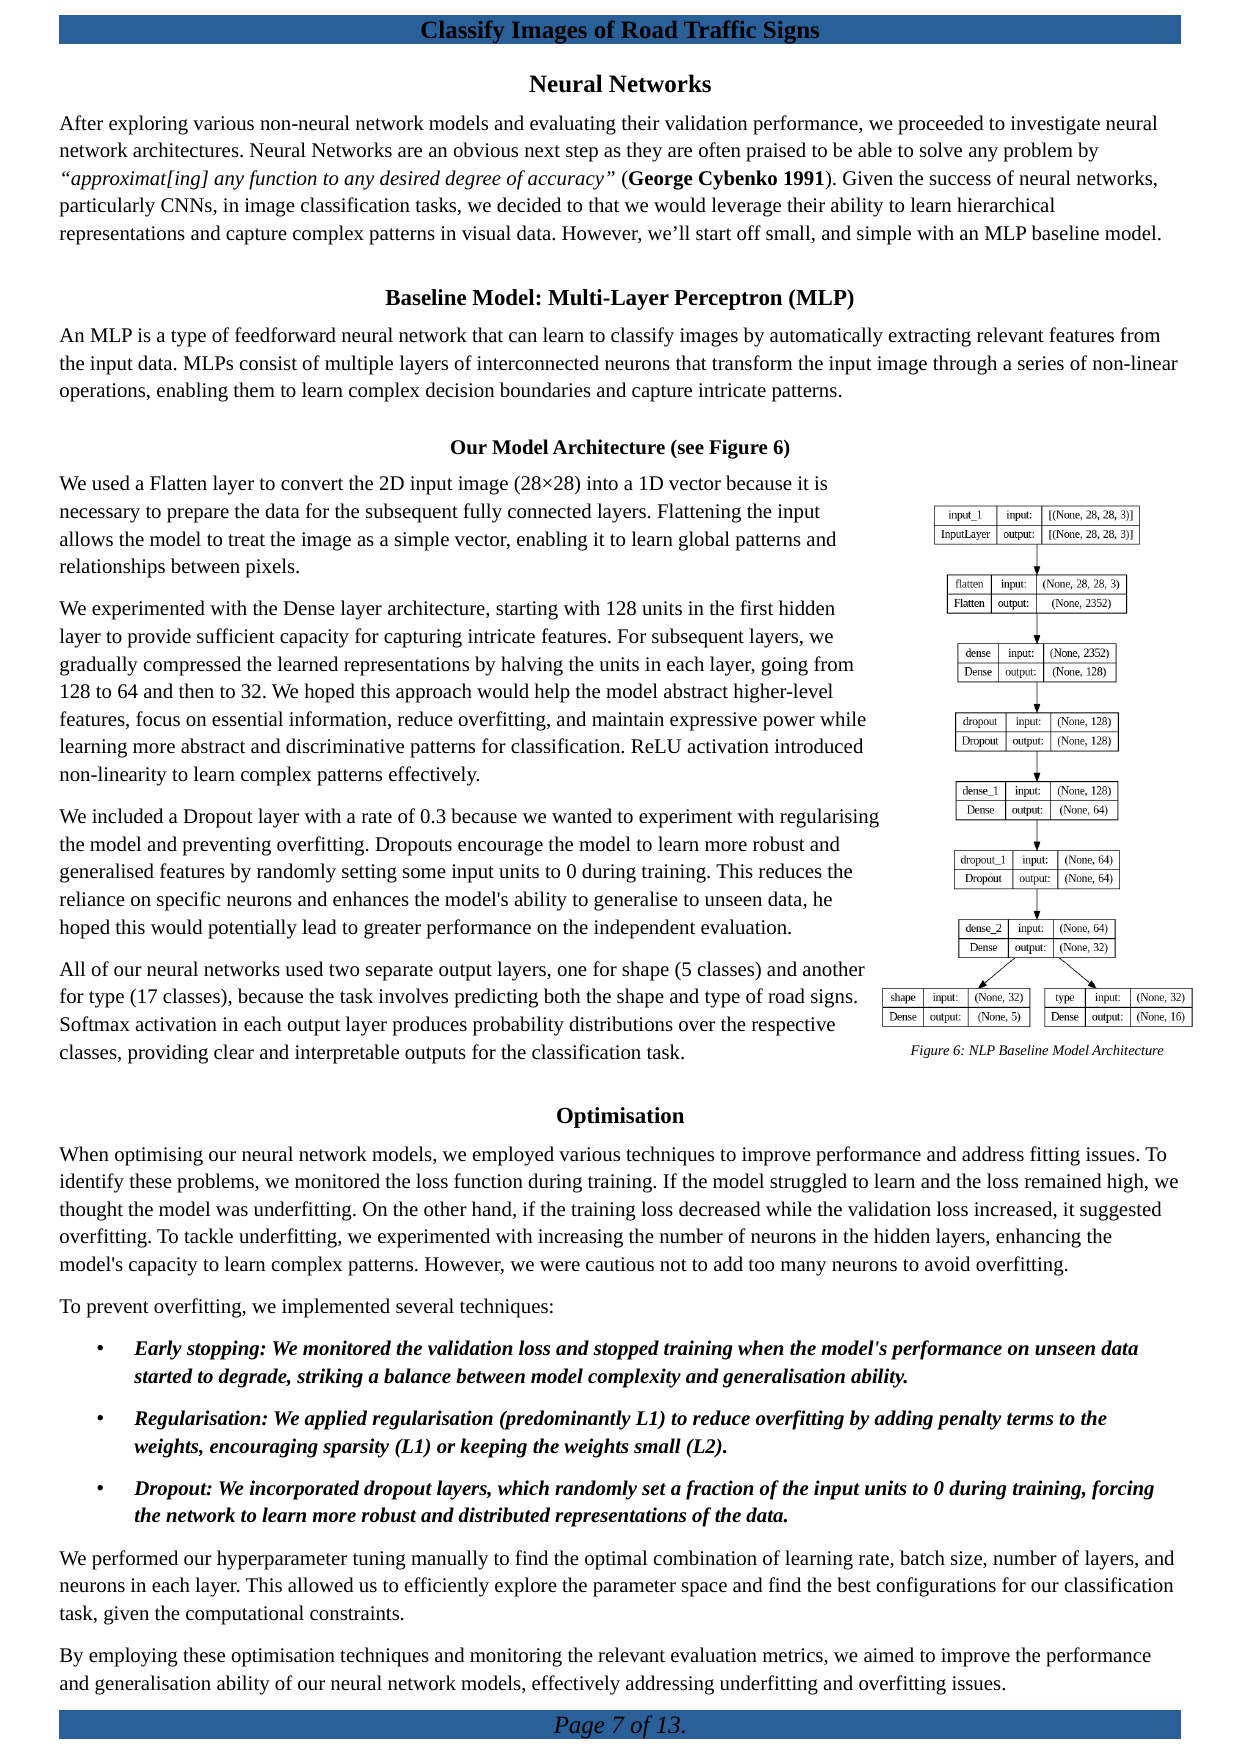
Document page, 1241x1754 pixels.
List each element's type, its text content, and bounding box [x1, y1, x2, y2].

text An MLP is a type of feedforward neural network that can learn to classify images by automatically extracting relevant features from the input data. MLPs consist of multiple layers of interconnected neurons that transform the input image through a series of non-linear operations, enabling them to learn complex decision boundaries and capture intricate patterns. [59, 323, 1181, 402]
text Figure 6: NLP Baseline Model Architecture [880, 1030, 1194, 1071]
list Early stopping: We monitored the validation loss and stopped training when the model's performance on unseen data started to degrade, striking a balance between model complexity and generalisation ability. [97, 1336, 1181, 1388]
text By employing these optimisation techniques and monitoring the relevant evaluation metrics, we aimed to improve the performance and generalisation ability of our neural network models, effectively addressing underfitting and overfitting issues. [59, 1643, 1181, 1695]
list Regularisation: We applied regularisation (predominantly L1) to reduce overfitting by adding penalty terms to the weights, encouraging sparsity (L1) or keeping the weights small (L2). [97, 1406, 1181, 1458]
text We included a Dropout layer with a rate of 0.3 because we wanted to experiment with regularising the model and preventing overfitting. Dropouts encourage the model to learn more robust and generalised features by randomly setting some input units to 0 during training. This reduces the reliance on specific neurons and enhances the model's ability to generalise to unseen data, he hoped this would potentially lead to greater performance on the independent evaluation. [59, 804, 879, 939]
subtitle Optimisation [59, 1103, 1181, 1129]
subtitle Neural Networks [59, 69, 1181, 98]
text We performed our hyperparameter tuning manually to find the optimal combination of learning rate, batch size, number of layers, and neurons in each layer. This allowed us to efficiently explore the parameter space and find the best configurations for our classification task, given the computational constraints. [59, 1546, 1181, 1625]
subtitle Our Model Architecture (see Figure 6) [59, 435, 1181, 459]
text We experimented with the Dense layer architecture, starting with 128 units in the first hidden layer to provide sufficient capacity for capturing intricate features. For subsequent layers, we gradually compressed the learned representations by halving the units in each layer, going from 128 to 64 and then to 32. We hoped this approach would help the model abstract higher-level features, focus on essential information, reduce overfitting, and maintain expressive power while learning more abstract and discriminative patterns for classification. ReLU activation introduced non-linearity to learn complex patterns effectively. [59, 596, 879, 786]
text When optimising our neural network models, we employed various techniques to improve performance and address fitting issues. To identify these problems, we monitored the loss function during training. If the model struggled to learn and the loss remained high, we thought the model was underfitting. On the other hand, if the training loss decreased while the validation loss increased, it suggested overfitting. To tackle underfitting, we experimented with increasing the number of neurons in the hidden layers, enhancing the model's capacity to learn complex patterns. However, we were cautious not to add too many neurons to avoid overfitting. [59, 1141, 1181, 1276]
text All of our neural networks used two separate output layers, one for shape (5 classes) and another for type (17 classes), because the task involves predicting both the shape and type of road signs. Softmax activation in each output layer produces probability distributions over the respective classes, providing clear and interpretable outputs for the classification task. [59, 957, 880, 1064]
picture [879, 502, 1195, 1030]
text After exploring various non-neural network models and evaluating their validation performance, we proceeded to investigate neural network architectures. Neural Networks are an obvious next step as they are often praised to be able to solve any problem by “approximat[ing] any function to any desired degree of accuracy” (George Cybenko 1991). Given the success of neural networks, particularly CNNs, in image classification tasks, we decided to that we would leverage their ability to learn hierarchical representations and capture complex patterns in visual data. However, we’ll start off small, and simple with an MLP baseline model. [59, 111, 1181, 245]
subtitle Baseline Model: Multi-Layer Perceptron (MLP) [59, 284, 1181, 310]
text We used a Flatten layer to convert the 2D input image (28×28) into a 1D vector because it is necessary to prepare the data for the subsequent fully connected layers. Flattening the input allows the model to treat the image as a simple vector, enabling it to learn global patterns and relationships between pixels. [59, 471, 1194, 578]
list Dropout: We incorporated dropout layers, which randomly set a fraction of the input units to 0 during training, forcing the network to learn more robust and distributed representations of the data. [97, 1476, 1181, 1527]
text To prevent overfitting, we implemented several techniques: [59, 1294, 1181, 1318]
